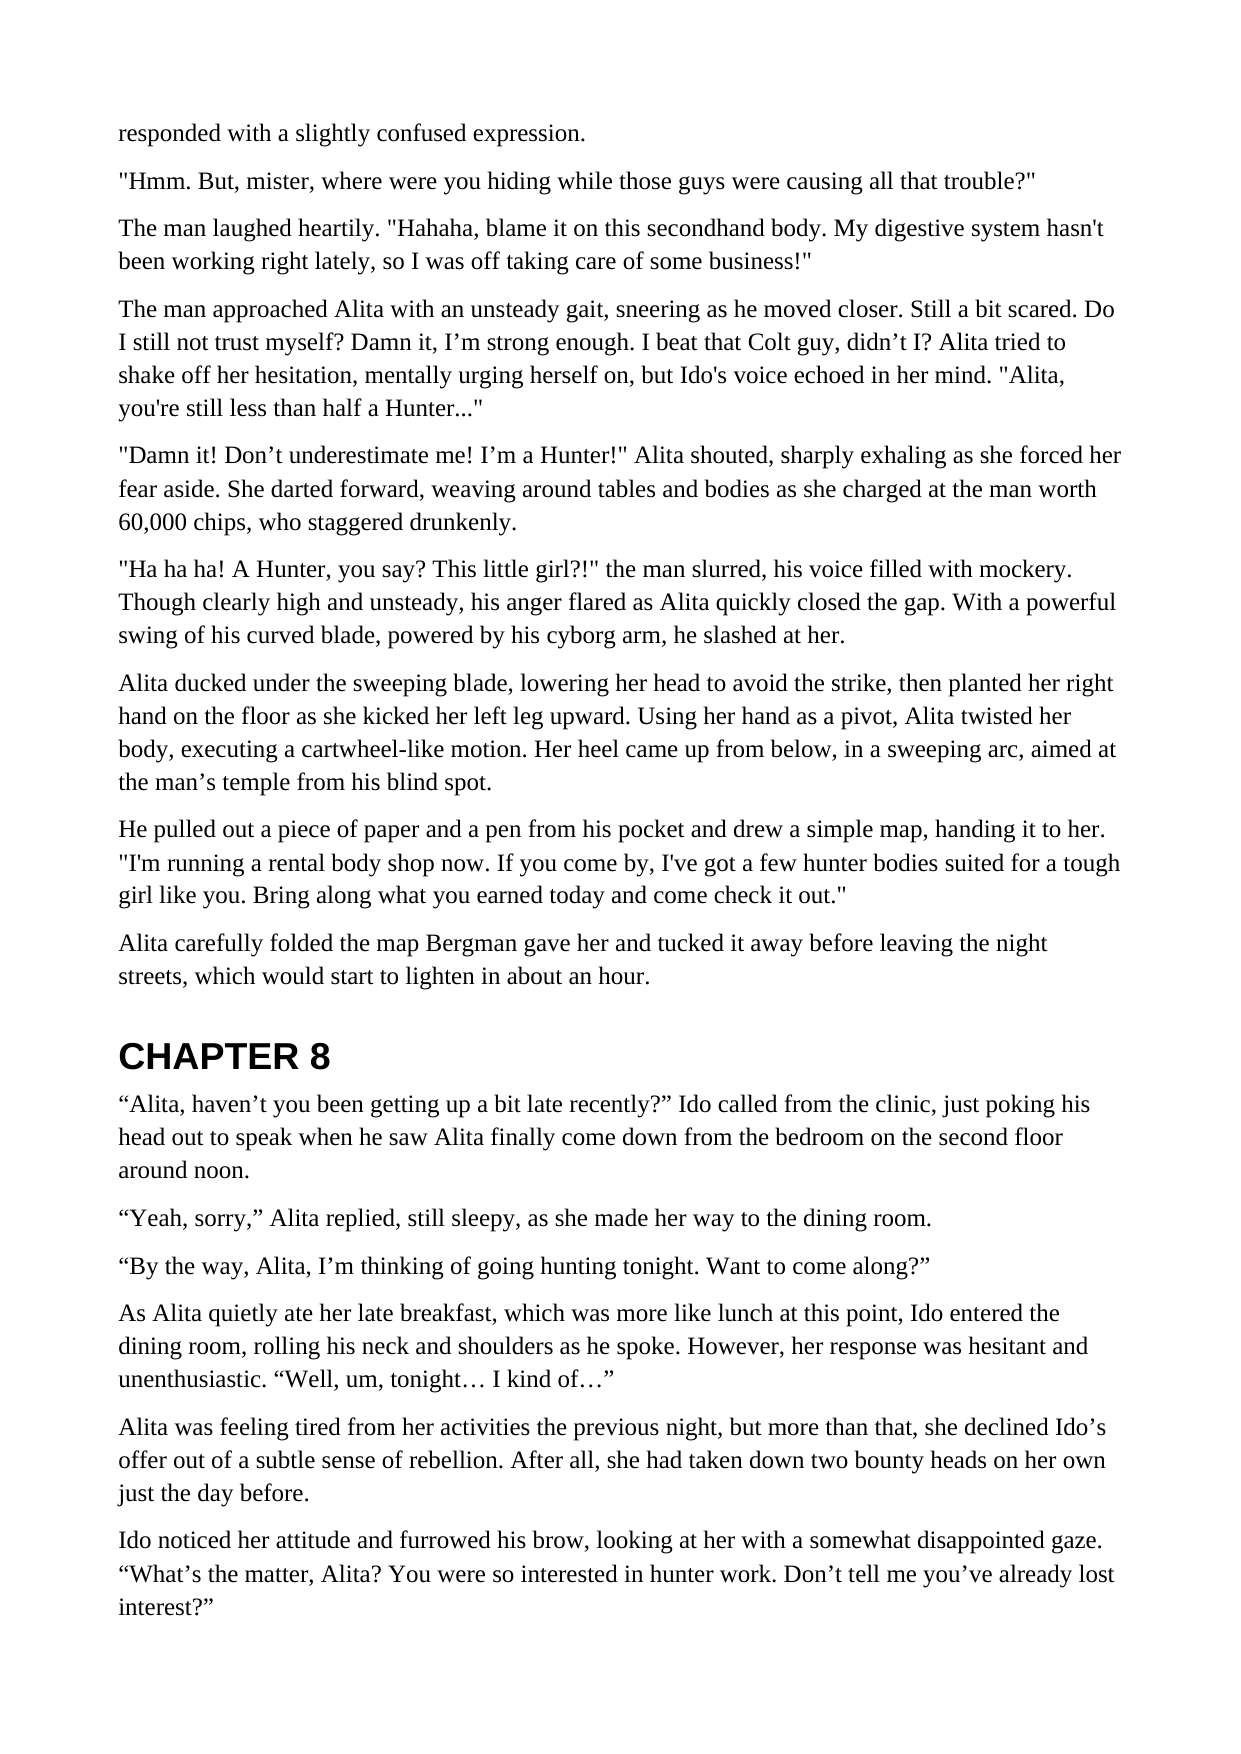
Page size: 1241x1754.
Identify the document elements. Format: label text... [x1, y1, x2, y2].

text Ido noticed her attitude and furrowed his brow, looking at her with a somewhat disappointed gaze. “What’s the matter, Alita? You were so interested in hunter work. Don’t tell me you’ve already lost interest?” [118, 1526, 1122, 1620]
text The man laughed heartily. "Hahaha, blame it on this secondhand body. My digestive system hasn't been working right lately, so I was off taking care of some business!" [118, 213, 1122, 275]
text Alita was feeling tired from her activities the previous night, but more than that, she declined Ido’s offer out of a subtle sense of rebellion. After all, she had taken down two bounty heads on her own just the day before. [118, 1412, 1122, 1507]
text “By the way, Alita, I’m thinking of going hunting tonight. Want to come along?” [118, 1251, 1122, 1279]
text "Ha ha ha! A Hunter, you say? This little girl?!" the man slurred, his voice filled with mockery. Though clearly high and unsteady, his anger flared as Alita quickly closed the gap. With a powerful swing of his curved blade, powered by his cyborg arm, he slashed at her. [118, 554, 1122, 649]
text Alita carefully folded the map Bergman gave her and tucked it away before leaving the night streets, which would start to lighten in about an hour. [118, 928, 1122, 990]
text "Damn it! Don’t underestimate me! I’m a Hunter!" Alita shouted, sharply exhaling as she forced her fear aside. She darted forward, weaving around tables and bodies as she charged at the man worth 60,000 chips, who staggered drunkenly. [118, 441, 1122, 535]
subtitle CHAPTER 8 [118, 1034, 1122, 1077]
text “Yeah, sorry,” Alita replied, still sleepy, as she made her way to the dining room. [118, 1203, 1122, 1232]
text responded with a slightly confused expression. [118, 118, 1122, 147]
text The man approached Alita with an unsteady gait, sneering as he moved closer. Still a bit scared. Do I still not trust myself? Damn it, I’m strong enough. I beat that Colt guy, didn’t I? Alita tried to shake off her hesitation, mentally urging herself on, but Ido's voice echoed in her mind. "Alita, you're still less than half a Hunter..." [118, 294, 1122, 422]
text As Alita quietly ate her late breakfast, which was more like lunch at this point, Ido entered the dining room, rolling his neck and shoulders as he spoke. However, her response was hesitant and unenthusiastic. “Well, um, tonight… I kind of…” [118, 1298, 1122, 1393]
text Alita ducked under the sweeping blade, lowering her head to avoid the strike, then planted her right hand on the floor as she kicked her left leg upward. Using her hand as a pivot, Alita twisted her body, executing a cartwheel-like motion. Her heel came up from below, in a sweeping arc, aimed at the man’s temple from his blind spot. [118, 668, 1122, 796]
text “Alita, haven’t you been getting up a bit late recently?” Ido called from the clinic, just poking his head out to speak when he saw Alita finally come down from the bedroom on the second floor around noon. [118, 1089, 1122, 1184]
text "Hmm. But, mister, where were you hiding while those guys were causing all that trouble?" [118, 166, 1122, 194]
text He pulled out a piece of paper and a pen from his pocket and drew a simple map, handing it to her. "I'm running a rental body shop now. If you come by, I've got a few hunter bodies suited for a tough girl like you. Bring along what you earned today and come check it out." [118, 814, 1122, 909]
